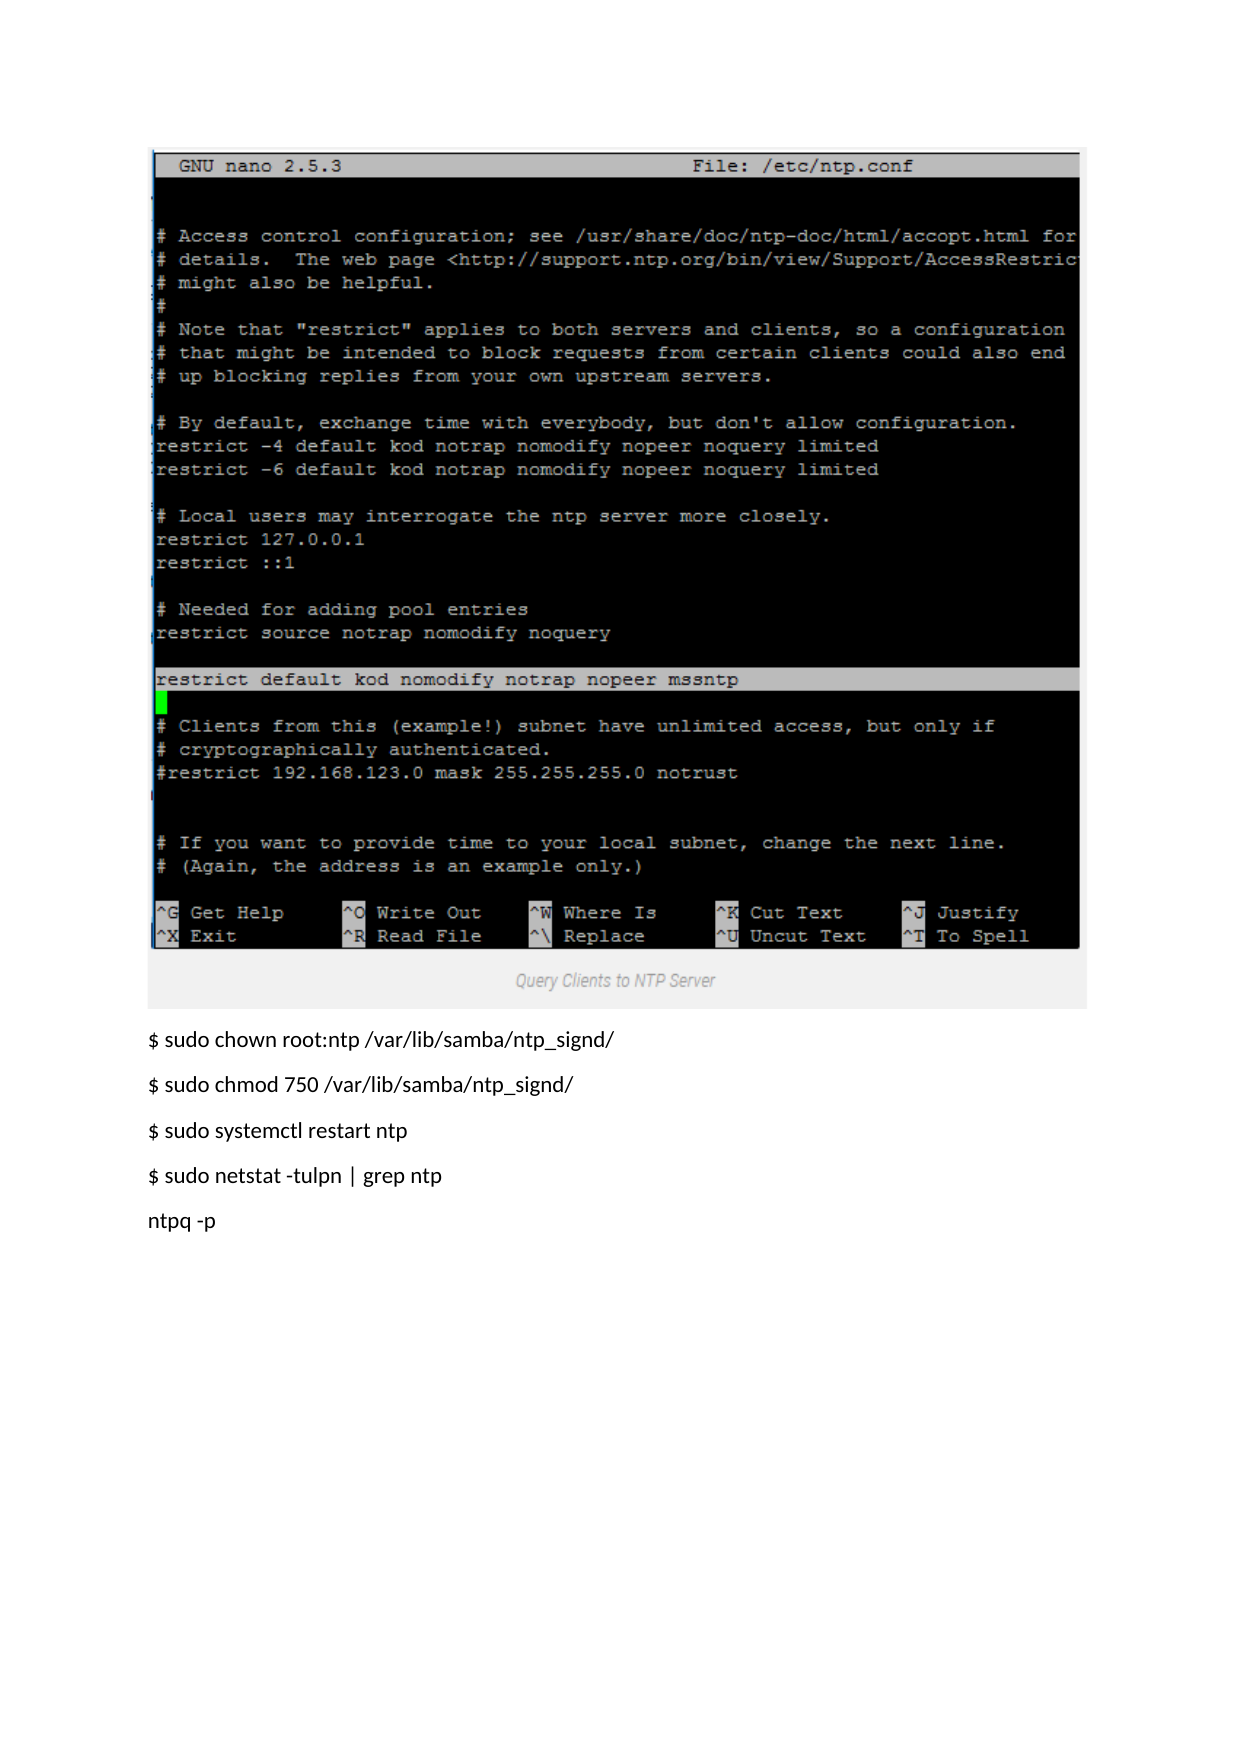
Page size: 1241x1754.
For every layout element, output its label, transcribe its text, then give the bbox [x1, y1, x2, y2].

text $ sudo netstat -tulpn | grep ntp [148, 1161, 1093, 1189]
text ntpq -p [148, 1206, 1093, 1234]
text $ sudo chown root:ntp /var/lib/samba/ntp_signd/ [148, 1025, 1093, 1053]
text $ sudo systemctl restart ntp [148, 1116, 1093, 1144]
text $ sudo chmod 750 /var/lib/samba/ntp_signd/ [148, 1071, 1093, 1098]
